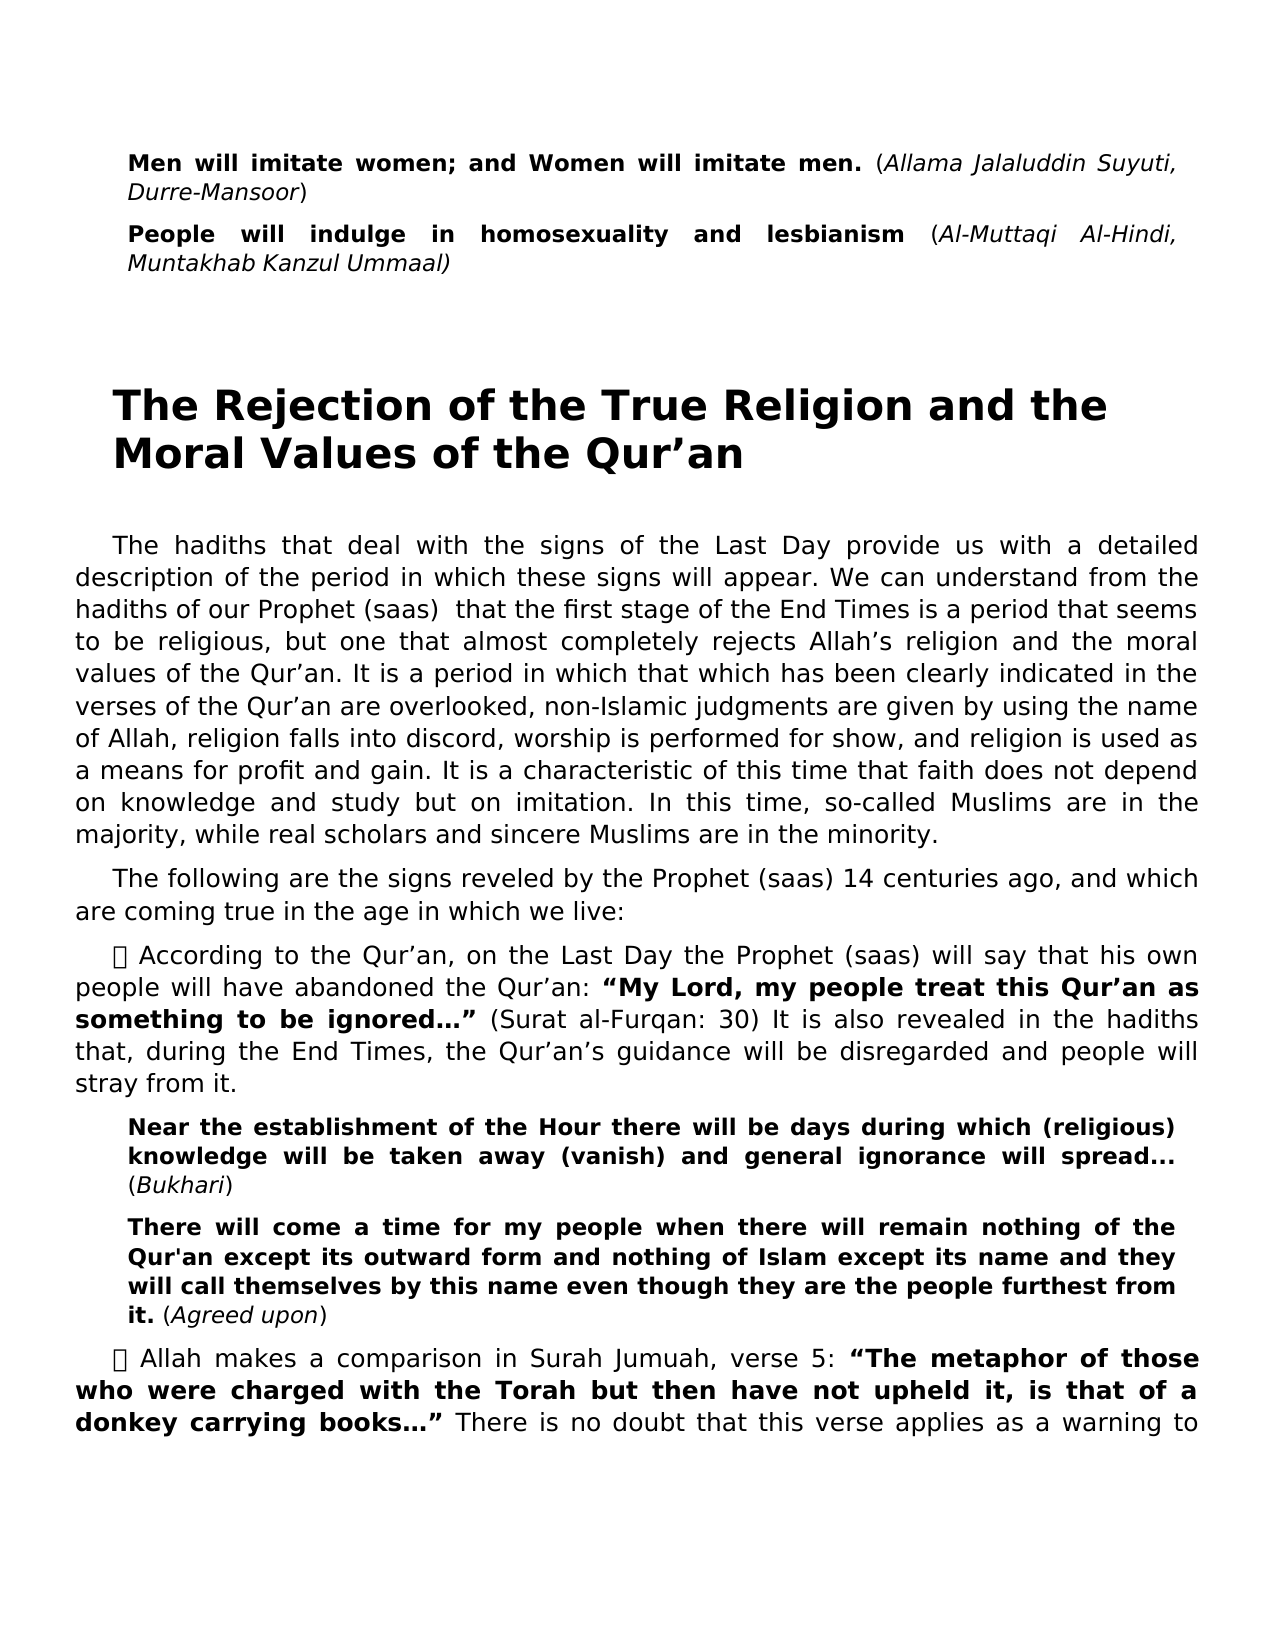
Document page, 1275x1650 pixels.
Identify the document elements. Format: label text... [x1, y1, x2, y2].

text  According to the Qur’an, on the Last Day the Prophet (saas) will say that his own people will have abandoned the Qur’an: “My Lord, my people treat this Qur’an as something to be ignored…” (Surat al-Furqan: 30) It is also revealed in the hadiths that, during the End Times, the Qur’an’s guidance will be disregarded and people will stray from it. [75, 941, 1200, 1099]
text The hadiths that deal with the signs of the Last Day provide us with a detailed description of the period in which these signs will appear. We can understand from the hadiths of our Prophet (saas) that the first stage of the End Times is a period that seems to be religious, but one that almost completely rejects Allah’s religion and the moral values of the Qur’an. It is a period in which that which has been clearly indicated in the verses of the Qur’an are overlooked, non-Islamic judgments are given by using the name of Allah, religion falls into discord, worship is performed for show, and religion is used as a means for profit and gain. It is a characteristic of this time that faith does not depend on knowledge and study but on imitation. In this time, so-called Muslims are in the majority, while real scholars and sincere Muslims are in the minority. [75, 531, 1200, 849]
text There will come a time for my people when there will remain nothing of the Qur'an except its outward form and nothing of Islam except its name and they will call themselves by this name even though they are the people furthest from it. (Agreed upon) [127, 1214, 1177, 1329]
subtitle The Rejection of the True Religion and the Moral Values of the Qur’an [112, 381, 1200, 478]
text People will indulge in homosexuality and lesbianism (Al-Muttaqi Al-Hindi, Muntakhab Kanzul Ummaal) [127, 221, 1177, 277]
text  Allah makes a comparison in Surah Jumuah, verse 5: “The metaphor of those who were charged with the Torah but then have not upheld it, is that of a donkey carrying books…” There is no doubt that this verse applies as a warning to [75, 1344, 1200, 1437]
text Men will imitate women; and Women will imitate men. (Allama Jalaluddin Suyuti, Durre-Mansoor) [127, 150, 1177, 206]
text Near the establishment of the Hour there will be days during which (religious) knowledge will be taken away (vanish) and general ignorance will spread... (Bukhari) [127, 1114, 1177, 1199]
text The following are the signs reveled by the Prophet (saas) 14 centuries ago, and which are coming true in the age in which we live: [75, 864, 1200, 926]
